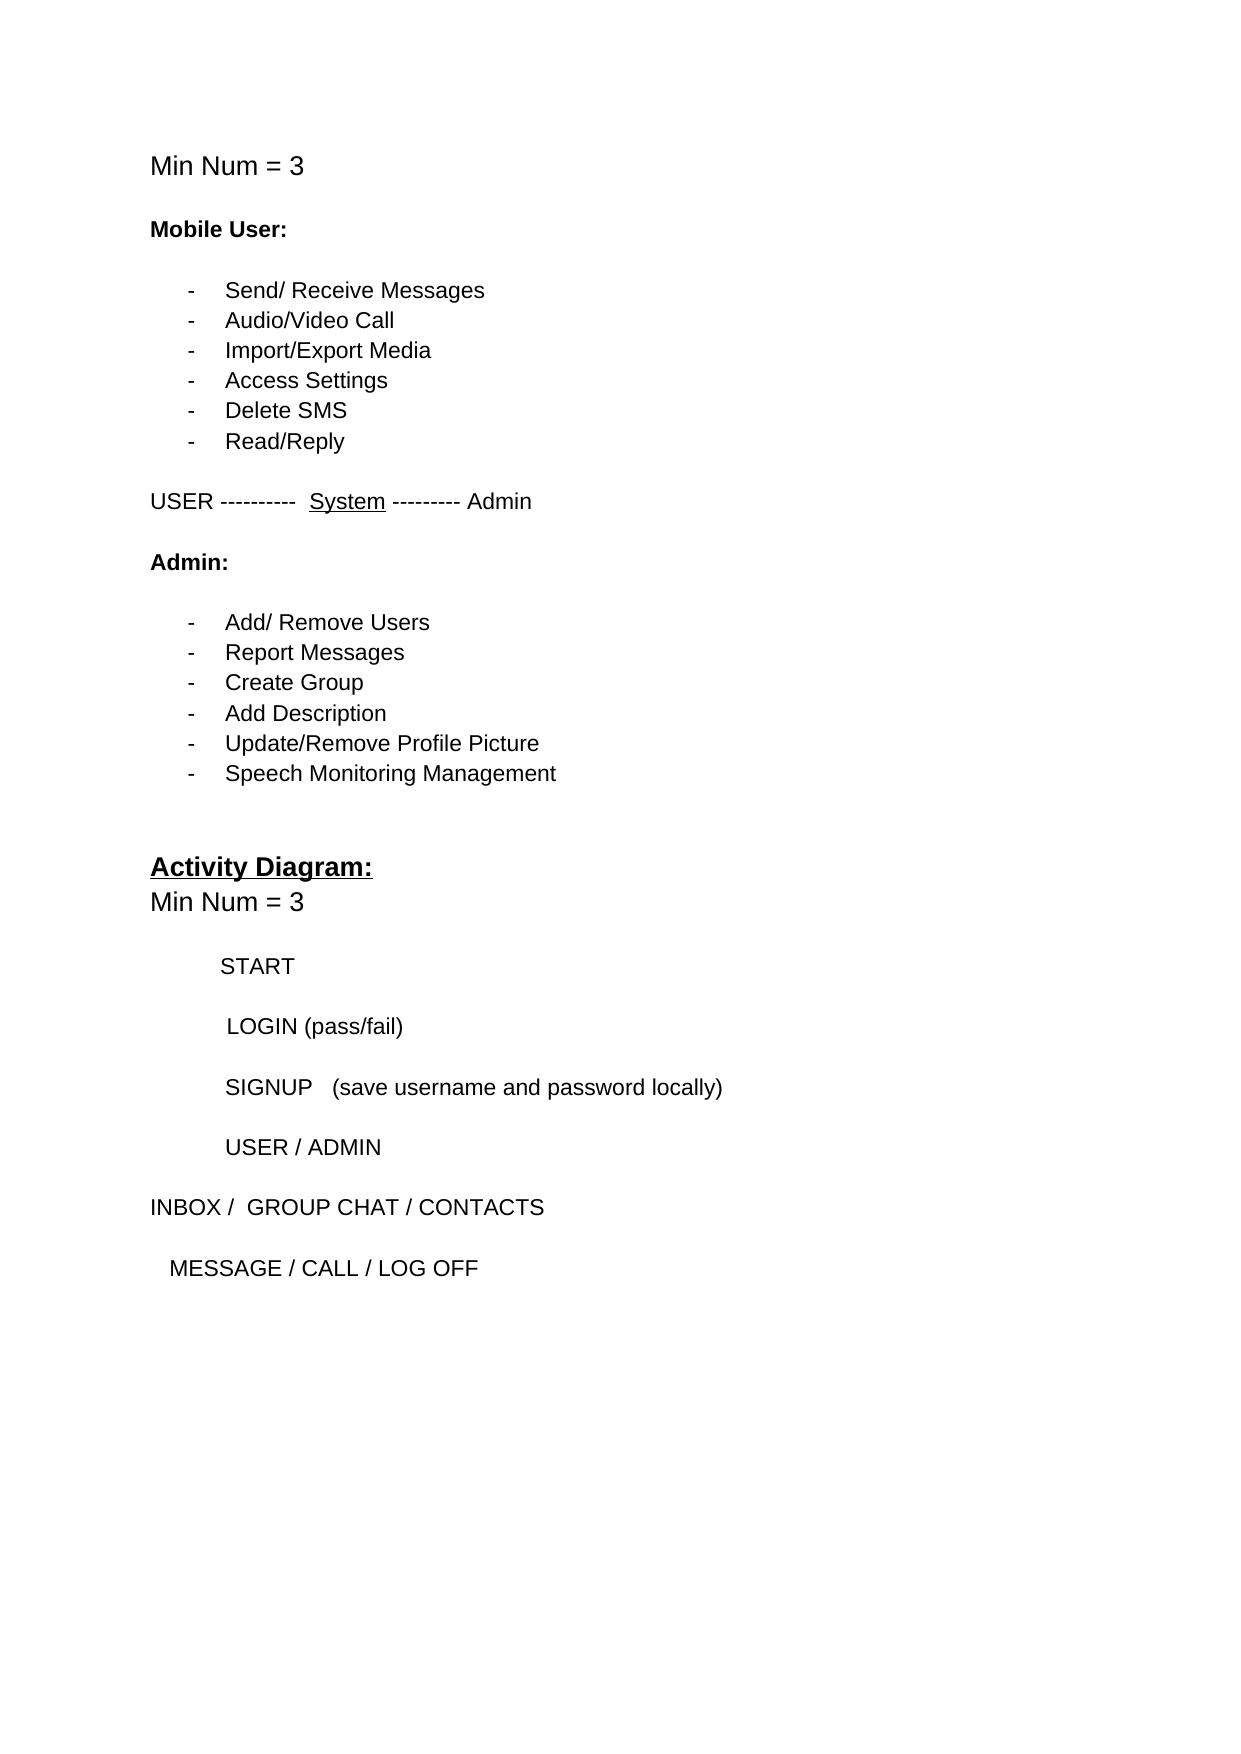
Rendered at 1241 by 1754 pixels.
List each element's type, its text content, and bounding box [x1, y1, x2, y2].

text USER / ADMIN [150, 1134, 1090, 1160]
list Delete SMS [187, 397, 1090, 424]
list Update/Remove Profile Picture [187, 730, 1090, 756]
text Min Num = 3 [150, 886, 1090, 918]
list Add Description [187, 699, 1090, 726]
text INBOX / GROUP CHAT / CONTACTS [150, 1194, 1090, 1221]
text START [150, 953, 1090, 979]
list Add/ Remove Users [187, 609, 1090, 635]
list Send/ Receive Messages [187, 277, 1090, 303]
text Admin: [150, 548, 1090, 575]
list Import/Export Media [187, 337, 1090, 363]
text Activity Diagram: [150, 851, 1090, 882]
list Report Messages [187, 639, 1090, 665]
text SIGNUP (save username and password locally) [150, 1073, 1090, 1100]
text MESSAGE / CALL / LOG OFF [150, 1255, 1090, 1281]
text LOGIN (pass/fail) [150, 1013, 1090, 1039]
text USER ---------- System --------- Admin [150, 488, 1090, 514]
text Min Num = 3 [150, 150, 1090, 181]
list Create Group [187, 669, 1090, 696]
list Audio/Video Call [187, 307, 1090, 333]
text Mobile User: [150, 216, 1090, 242]
list Speech Monitoring Management [187, 760, 1090, 786]
list Read/Reply [187, 428, 1090, 454]
list Access Settings [187, 367, 1090, 393]
